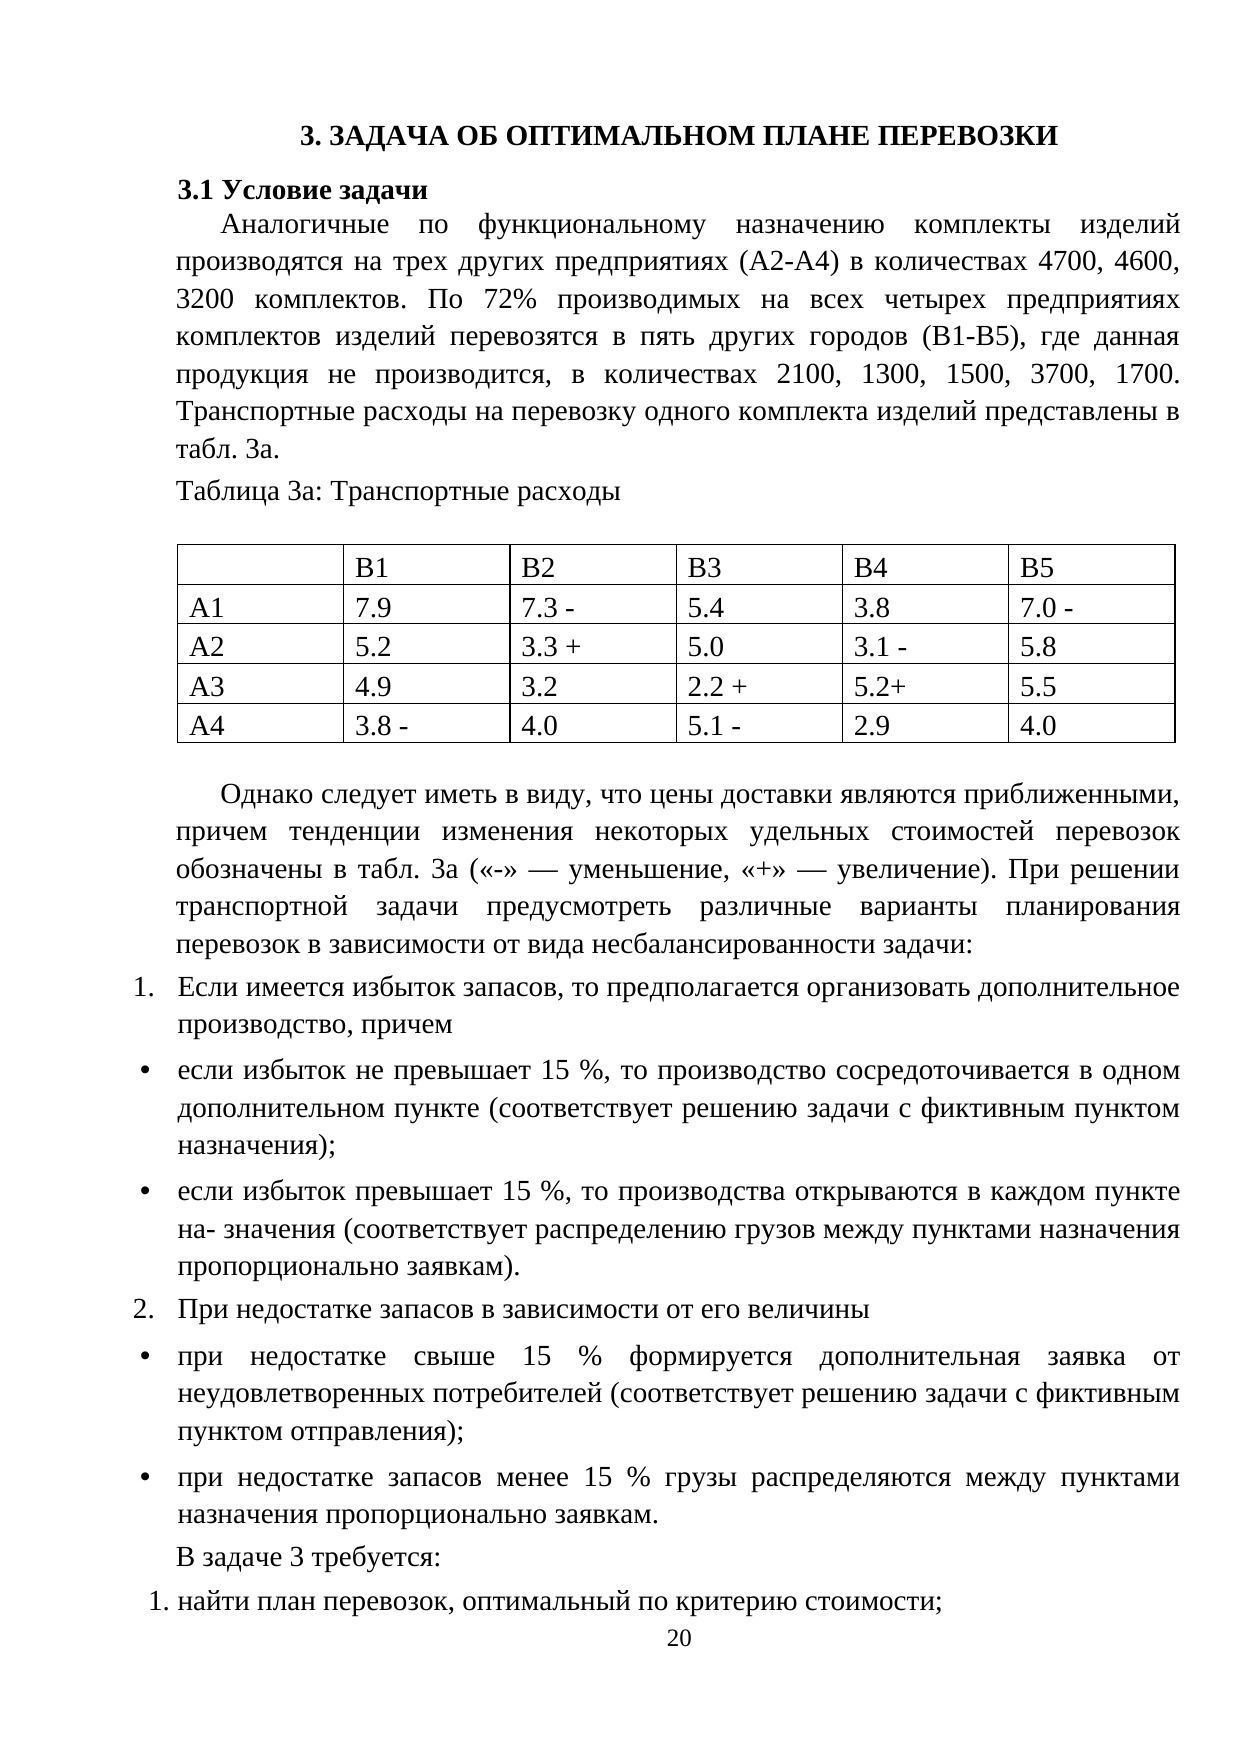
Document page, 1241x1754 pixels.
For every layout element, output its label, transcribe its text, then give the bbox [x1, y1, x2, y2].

table_cell 3.8 - [344, 704, 509, 742]
table_cell 5.8 [1009, 624, 1174, 663]
text Таблица 3а: Транспортные расходы [176, 473, 1181, 506]
table_cell 4.9 [344, 664, 509, 702]
table_cell А2 [178, 624, 343, 663]
table_cell 5.4 [677, 585, 842, 623]
table_cell 2.9 [843, 704, 1008, 742]
table_cell 4.0 [511, 704, 676, 742]
subtitle 3.1 Условие задачи [177, 172, 1181, 206]
table_cell 5.0 [677, 624, 842, 663]
list при недостатке запасов менее 15 % грузы распределяются между пунктами назначения пропорционально заявкам. [140, 1459, 1181, 1530]
table_header В4 [843, 545, 1008, 584]
table_cell 7.0 - [1009, 585, 1174, 623]
table_header [178, 545, 343, 584]
table_cell 5.2 [344, 624, 509, 663]
table_cell 5.5 [1009, 664, 1174, 702]
table_cell 3.3 + [511, 624, 676, 663]
list найти план перевозок, оптимальный по критерию стоимости; [148, 1583, 1181, 1617]
table_cell 2.2 + [677, 664, 842, 702]
list если избыток не превышает 15 %, то производство сосредоточивается в одном дополнительном пункте (соответствует решению задачи с фиктивным пунктом назначения); [140, 1052, 1181, 1161]
text Аналогичные по функциональному назначению комплекты изделий производятся на трех других предприятиях (A2-A4) в количествах 4700, 4600, 3200 комплектов. По 72% производимых на всех четырех предприятиях комплектов изделий перевозятся в пять других городов (B1-B5), где данная продукция не производится, в количествах 2100, 1300, 1500, 3700, 1700. Транспортные расходы на перевозку одного комплекта изделий представлены в табл. 3а. [176, 206, 1181, 464]
table_cell 3.1 - [843, 624, 1008, 663]
table_cell 7.9 [344, 585, 509, 623]
table_cell А4 [178, 704, 343, 742]
text Однако следует иметь в виду, что цены доставки являются приближенными, причем тенденции изменения некоторых удельных стоимостей перевозок обозначены в табл. 3а («-» — уменьшение, «+» — увеличение). При решении транспортной задачи предусмотреть различные варианты планирования перевозок в зависимости от вида несбалансированности задачи: [176, 776, 1181, 959]
table_cell 4.0 [1009, 704, 1174, 742]
table_cell 5.2+ [843, 664, 1008, 702]
table_cell 3.8 [843, 585, 1008, 623]
table_header В1 [344, 545, 509, 584]
table_cell 7.3 - [511, 585, 676, 623]
table_cell 3.2 [511, 664, 676, 702]
list при недостатке свыше 15 % формируется дополнительная заявка от неудовлетворенных потребителей (соответствует решению задачи с фиктивным пунктом отправления); [140, 1338, 1181, 1446]
table_cell 5.1 - [677, 704, 842, 742]
subtitle 3. ЗАДАЧА ОБ ОПТИМАЛЬНОМ ПЛАНЕ ПЕРЕВОЗКИ [177, 118, 1181, 152]
table_cell А1 [178, 585, 343, 623]
table_header В5 [1009, 545, 1174, 584]
table_header В2 [511, 545, 676, 584]
table_header В3 [677, 545, 842, 584]
list При недостатке запасов в зависимости от его величины [133, 1291, 1181, 1325]
list Если имеется избыток запасов, то предполагается организовать дополнительное производство, причем [133, 969, 1181, 1040]
text В задаче 3 требуется: [176, 1539, 1181, 1573]
table_cell А3 [178, 664, 343, 702]
list если избыток превышает 15 %, то производства открываются в каждом пункте на- значения (соответствует распределению грузов между пунктами назначения пропорционально заявкам). [140, 1173, 1181, 1282]
